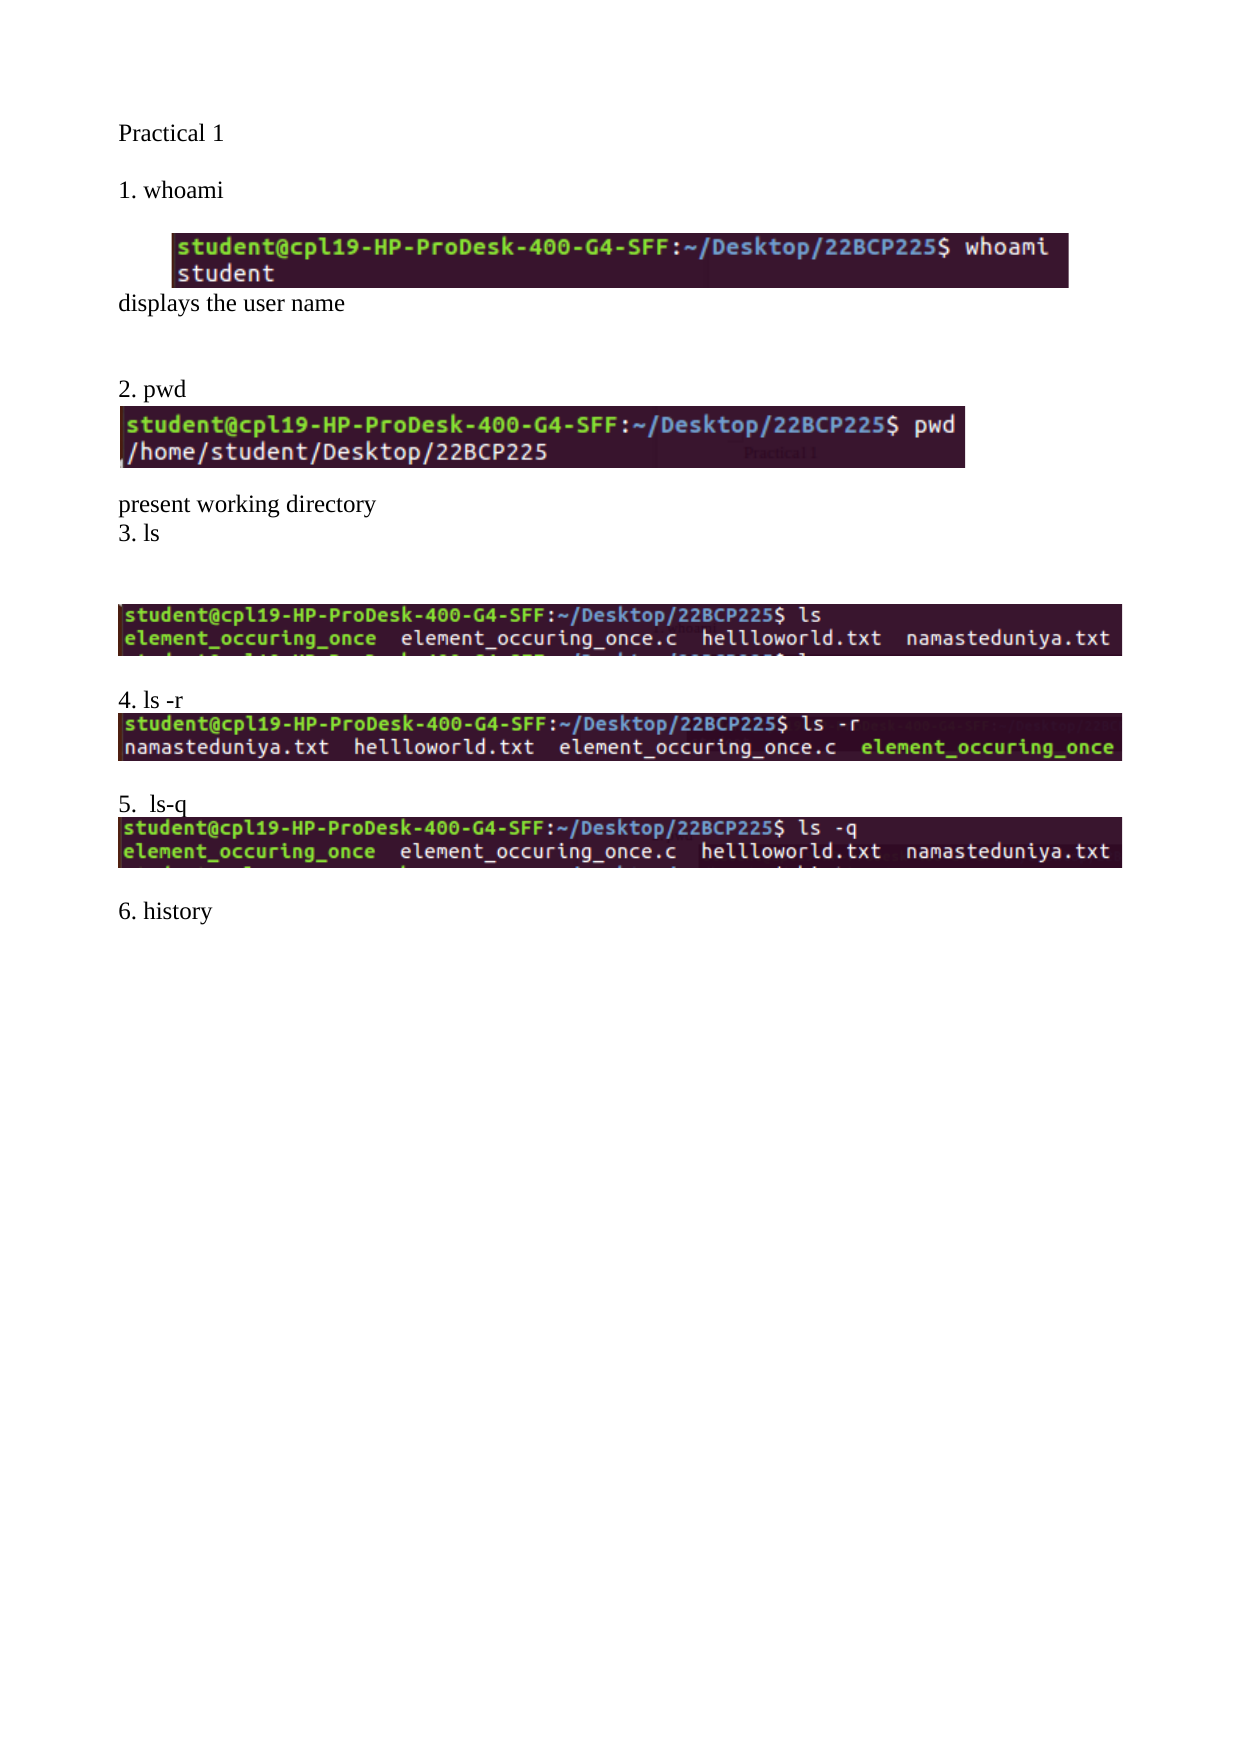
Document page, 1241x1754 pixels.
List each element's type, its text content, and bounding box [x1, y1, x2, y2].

text displays the user name [118, 233, 1122, 317]
picture [118, 817, 1123, 868]
picture [120, 406, 966, 468]
picture [118, 604, 1123, 656]
text Practical 1 [118, 118, 1122, 147]
picture [118, 713, 1123, 761]
text 3. ls [118, 518, 1122, 547]
text present working directory [118, 489, 1122, 518]
text 6. history [118, 896, 1122, 925]
text 2. pwd [118, 374, 1122, 403]
text 1. whoami [118, 176, 1122, 204]
text 5. ls-q [118, 789, 1122, 817]
picture [171, 233, 1069, 288]
text 4. ls -r [118, 685, 1122, 713]
